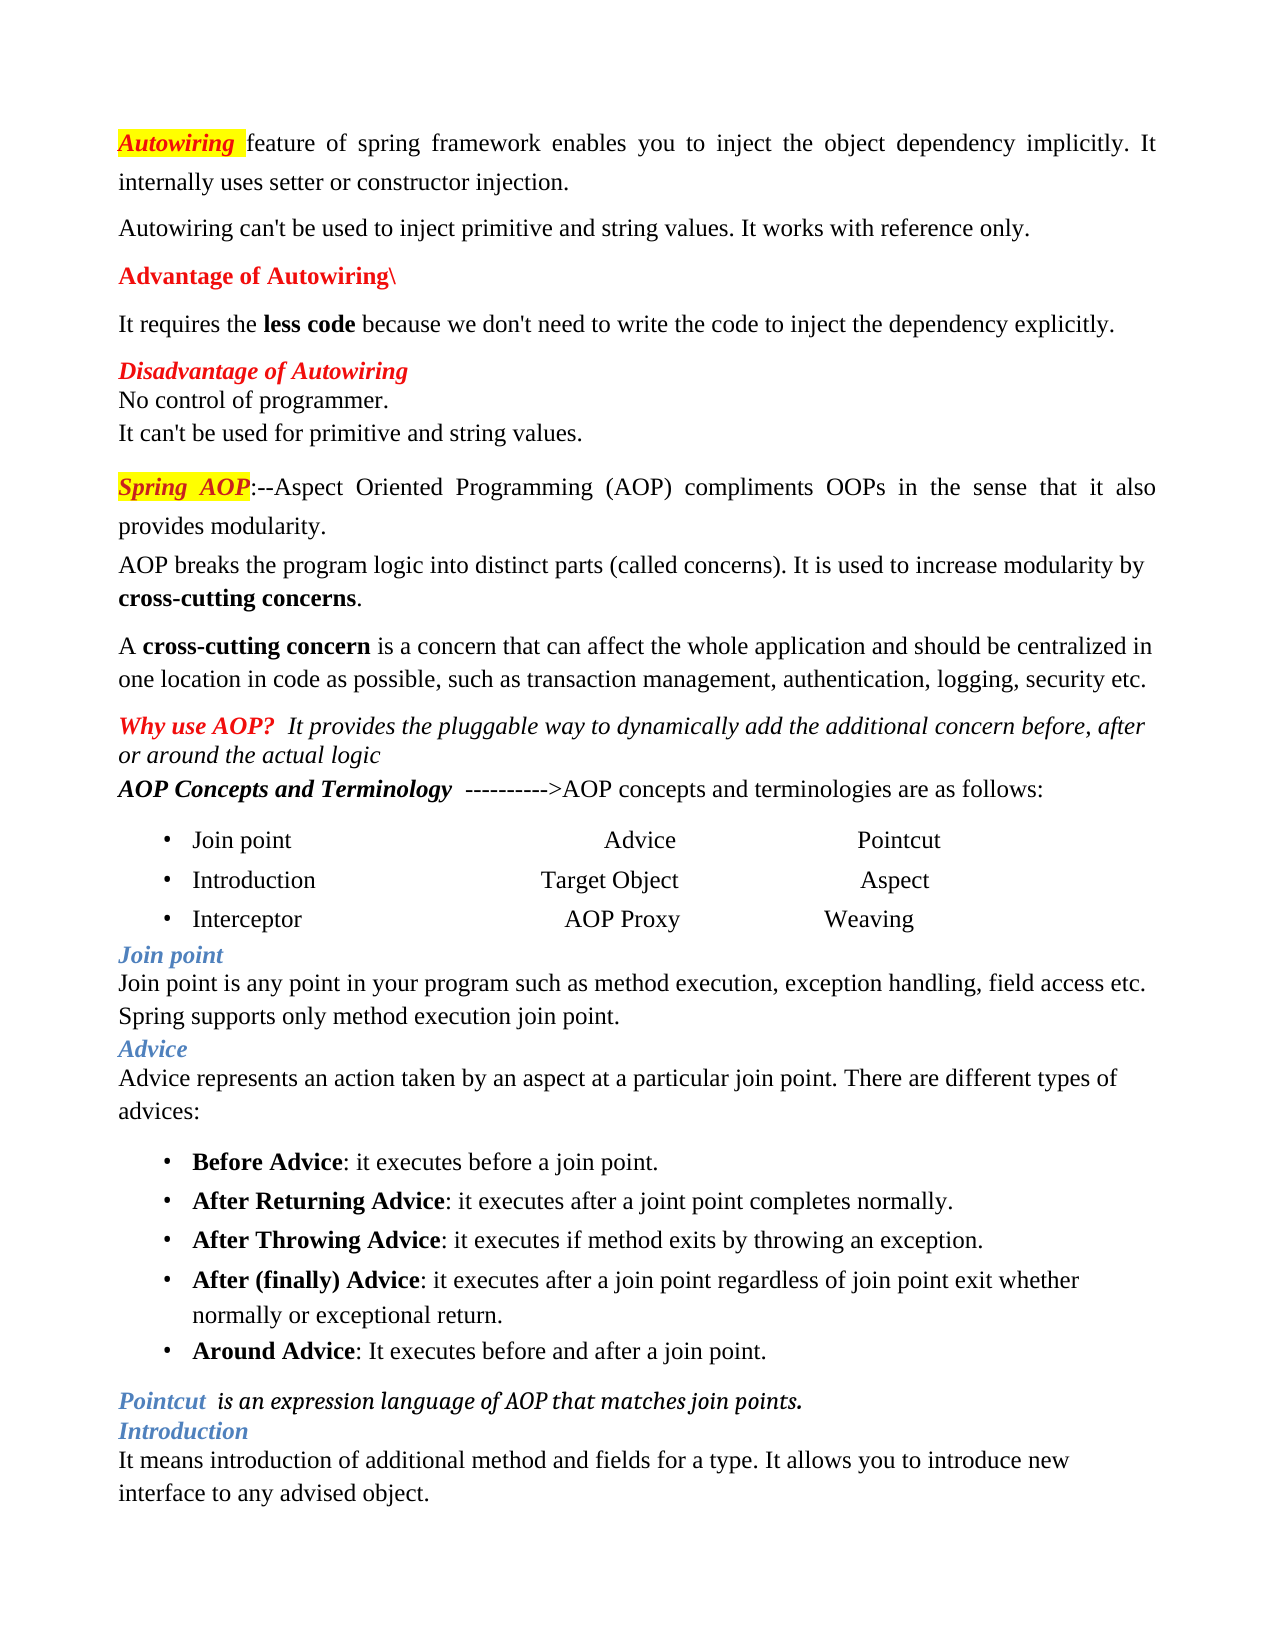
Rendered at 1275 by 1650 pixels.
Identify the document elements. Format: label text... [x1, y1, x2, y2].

text Join point is any point in your program such as method execution, exception handling, field access etc. Spring supports only method execution join point. [118, 968, 1157, 1030]
list After Throwing Advice: it executes if method exits by throwing an exception. [162, 1222, 1157, 1256]
list Interceptor AOP Proxy Weaving [162, 901, 1157, 934]
text Autowiring feature of spring framework enables you to inject the object dependency implicitly. It internally uses setter or constructor injection. [118, 118, 1157, 196]
subtitle Pointcut is an expression language of AOP that matches join points. [118, 1386, 1157, 1416]
list Introduction Target Object Aspect [162, 861, 1157, 895]
text AOP Concepts and Terminology ---------->AOP concepts and terminologies are as follows: [118, 774, 1157, 803]
text Advice represents an action taken by an aspect at a particular join point. There are different types of advices: [118, 1063, 1157, 1125]
text It requires the less code because we don't need to write the code to inject the dependency explicitly. [118, 309, 1157, 337]
subtitle Advice [118, 1034, 1157, 1063]
subtitle Introduction [118, 1416, 1157, 1445]
subtitle Why use AOP? It provides the pluggable way to dynamically add the additional concern before, after or around the actual logic [118, 711, 1157, 769]
text Autowiring can't be used to inject primitive and string values. It works with reference only. [118, 213, 1157, 242]
text Advantage of Autowiring\ [118, 261, 1157, 290]
text It can't be used for primitive and string values. [118, 418, 1157, 447]
list Join point Advice Pointcut [162, 822, 1157, 856]
text AOP breaks the program logic into distinct parts (called concerns). It is used to increase modularity by cross-cutting concerns. [118, 550, 1157, 612]
subtitle Disadvantage of Autowiring [118, 356, 1157, 385]
list Before Advice: it executes before a join point. [162, 1144, 1157, 1178]
list After (finally) Advice: it executes after a join point regardless of join point exit whether normally or exceptional return. [162, 1261, 1157, 1328]
text It means introduction of additional method and fields for a type. It allows you to introduce new interface to any advised object. [118, 1445, 1157, 1507]
text No control of programmer. [118, 385, 1157, 414]
list Around Advice: It executes before and after a join point. [162, 1333, 1157, 1367]
subtitle Spring AOP:--Aspect Oriented Programming (AOP) compliments OOPs in the sense that it also provides modularity. [118, 462, 1157, 540]
list After Returning Advice: it executes after a joint point completes normally. [162, 1183, 1157, 1217]
text A cross-cutting concern is a concern that can affect the whole application and should be centralized in one location in code as possible, such as transaction management, authentication, logging, security etc. [118, 631, 1157, 692]
subtitle Join point [118, 940, 1157, 968]
